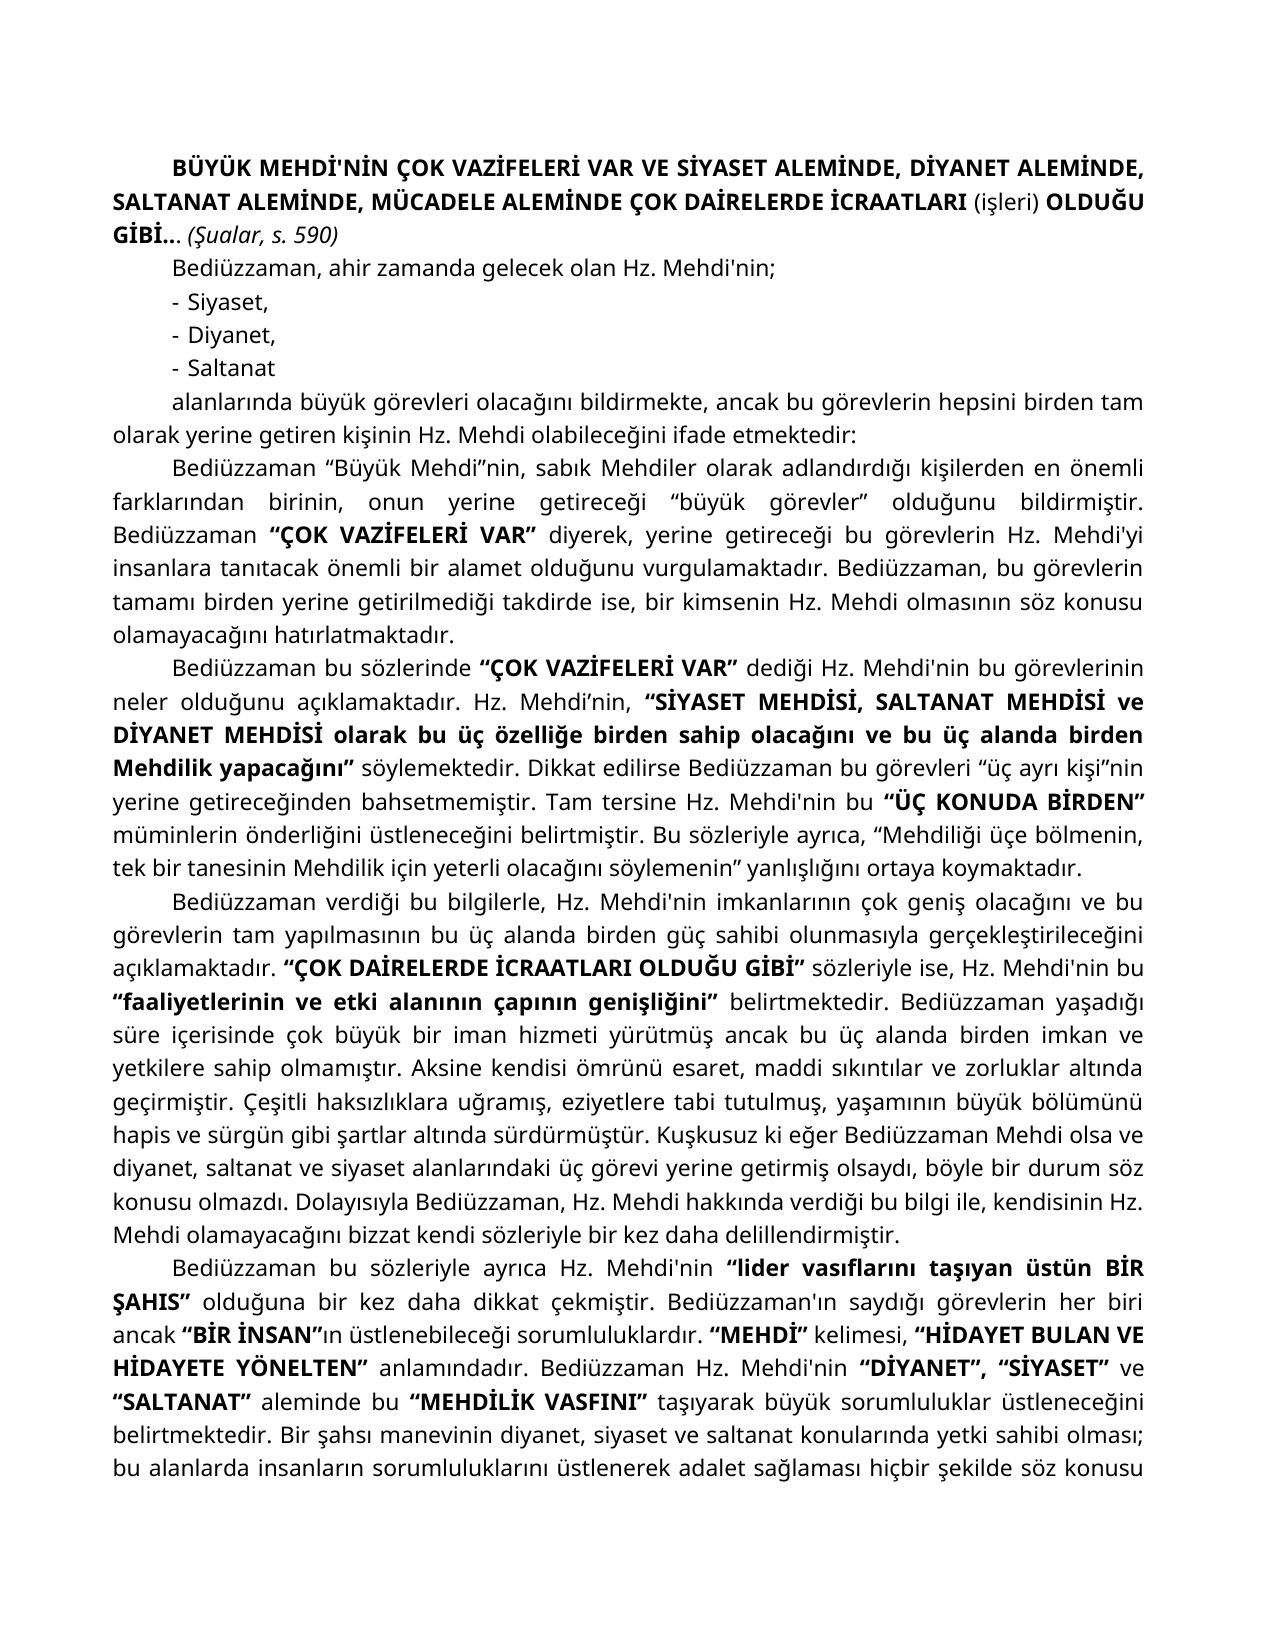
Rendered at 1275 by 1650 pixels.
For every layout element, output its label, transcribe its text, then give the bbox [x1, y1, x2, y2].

text Bediüzzaman bu sözlerinde “ÇOK VAZİFELERİ VAR” dediği Hz. Mehdi'nin bu görevlerinin neler olduğunu açıklamaktadır. Hz. Mehdi’nin, “SİYASET MEHDİSİ, SALTANAT MEHDİSİ ve DİYANET MEHDİSİ olarak bu üç özelliğe birden sahip olacağını ve bu üç alanda birden Mehdilik yapacağını” söylemektedir. Dikkat edilirse Bediüzzaman bu görevleri “üç ayrı kişi”nin yerine getireceğinden bahsetmemiştir. Tam tersine Hz. Mehdi'nin bu “ÜÇ KONUDA BİRDEN” müminlerin önderliğini üstleneceğini belirtmiştir. Bu sözleriyle ayrıca, “Mehdiliği üçe bölmenin, tek bir tanesinin Mehdilik için yeterli olacağını söylemenin” yanlışlığını ortaya koymaktadır. [112, 650, 1145, 883]
text Bediüzzaman verdiği bu bilgilerle, Hz. Mehdi'nin imkanlarının çok geniş olacağını ve bu görevlerin tam yapılmasının bu üç alanda birden güç sahibi olunmasıyla gerçekleştirileceğini açıklamaktadır. “ÇOK DAİRELERDE İCRAATLARI OLDUĞU GİBİ” sözleriyle ise, Hz. Mehdi'nin bu “faaliyetlerinin ve etki alanının çapının genişliğini” belirtmektedir. Bediüzzaman yaşadığı süre içerisinde çok büyük bir iman hizmeti yürütmüş ancak bu üç alanda birden imkan ve yetkilere sahip olmamıştır. Aksine kendisi ömrünü esaret, maddi sıkıntılar ve zorluklar altında geçirmiştir. Çeşitli haksızlıklara uğramış, eziyetlere tabi tutulmuş, yaşamının büyük bölümünü hapis ve sürgün gibi şartlar altında sürdürmüştür. Kuşkusuz ki eğer Bediüzzaman Mehdi olsa ve diyanet, saltanat ve siyaset alanlarındaki üç görevi yerine getirmiş olsaydı, böyle bir durum söz konusu olmazdı. Dolayısıyla Bediüzzaman, Hz. Mehdi hakkında verdiği bu bilgi ile, kendisinin Hz. Mehdi olamayacağını bizzat kendi sözleriyle bir kez daha delillendirmiştir. [112, 883, 1145, 1250]
text - Saltanat [112, 350, 1145, 383]
text alanlarında büyük görevleri olacağını bildirmekte, ancak bu görevlerin hepsini birden tam olarak yerine getiren kişinin Hz. Mehdi olabileceğini ifade etmektedir: [112, 383, 1145, 450]
text Bediüzzaman, ahir zamanda gelecek olan Hz. Mehdi'nin; [112, 250, 1145, 283]
text - Diyanet, [112, 317, 1145, 350]
text BÜYÜK MEHDİ'NİN ÇOK VAZİFELERİ VAR VE SİYASET ALEMİNDE, DİYANET ALEMİNDE, SALTANAT ALEMİNDE, MÜCADELE ALEMİNDE ÇOK DAİRELERDE İCRAATLARI (işleri) OLDUĞU GİBİ... (Şualar, s. 590) [112, 150, 1145, 250]
text Bediüzzaman “Büyük Mehdi”nin, sabık Mehdiler olarak adlandırdığı kişilerden en önemli farklarından birinin, onun yerine getireceği “büyük görevler” olduğunu bildirmiştir. Bediüzzaman “ÇOK VAZİFELERİ VAR” diyerek, yerine getireceği bu görevlerin Hz. Mehdi'yi insanlara tanıtacak önemli bir alamet olduğunu vurgulamaktadır. Bediüzzaman, bu görevlerin tamamı birden yerine getirilmediği takdirde ise, bir kimsenin Hz. Mehdi olmasının söz konusu olamayacağını hatırlatmaktadır. [112, 450, 1145, 650]
text Bediüzzaman bu sözleriyle ayrıca Hz. Mehdi'nin “lider vasıflarını taşıyan üstün BİR ŞAHIS” olduğuna bir kez daha dikkat çekmiştir. Bediüzzaman'ın saydığı görevlerin her biri ancak “BİR İNSAN”ın üstlenebileceği sorumluluklardır. “MEHDİ” kelimesi, “HİDAYET BULAN VE HİDAYETE YÖNELTEN” anlamındadır. Bediüzzaman Hz. Mehdi'nin “DİYANET”, “SİYASET” ve “SALTANAT” aleminde bu “MEHDİLİK VASFINI” taşıyarak büyük sorumluluklar üstleneceğini belirtmektedir. Bir şahsı manevinin diyanet, siyaset ve saltanat konularında yetki sahibi olması; bu alanlarda insanların sorumluluklarını üstlenerek adalet sağlaması hiçbir şekilde söz konusu [112, 1250, 1145, 1483]
text - Siyaset, [112, 283, 1145, 317]
